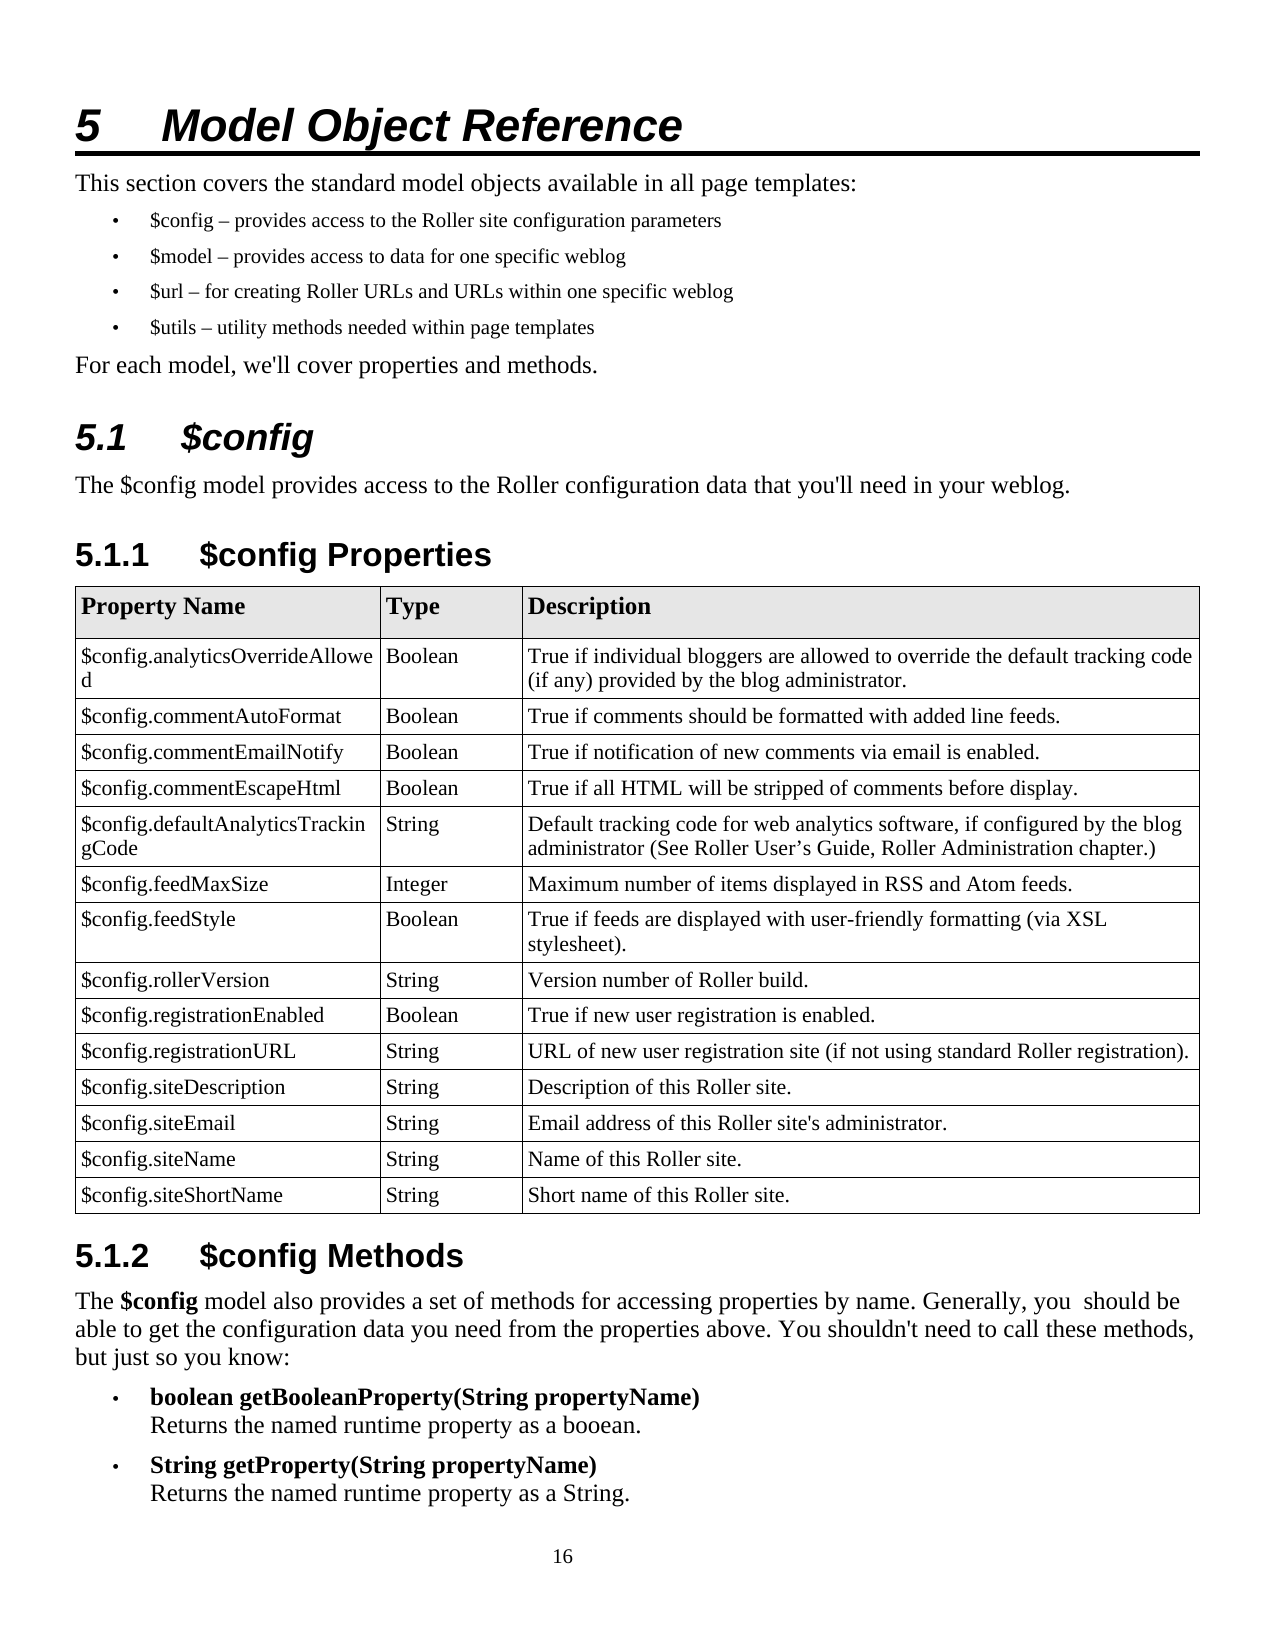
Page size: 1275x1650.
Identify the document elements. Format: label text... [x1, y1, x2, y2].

table_cell $config.commentAutoFormat [76, 699, 380, 734]
table_cell Boolean [381, 771, 522, 806]
table_cell $config.siteEmail [76, 1106, 380, 1141]
table_cell $config.siteShortName [76, 1178, 380, 1212]
table_cell URL of new user registration site (if not using standard Roller registration). [523, 1034, 1199, 1069]
table_cell $config.rollerVersion [76, 963, 380, 997]
table_cell Name of this Roller site. [523, 1142, 1199, 1177]
table_cell Boolean [381, 999, 522, 1033]
table_header Property Name [76, 587, 380, 638]
table_cell $config.siteDescription [76, 1070, 380, 1105]
table_cell $config.registrationURL [76, 1034, 380, 1069]
table_cell String [381, 807, 522, 866]
table_cell True if feeds are displayed with user-friendly formatting (via XSL stylesheet). [523, 903, 1199, 962]
table_cell String [381, 1034, 522, 1069]
subtitle $config Properties [75, 536, 1200, 574]
list $url – for creating Roller URLs and URLs within one specific weblog [112, 280, 1200, 303]
table_cell $config.defaultAnalyticsTrackingCode [76, 807, 380, 866]
table_cell Boolean [381, 735, 522, 770]
table_cell $config.analyticsOverrideAllowed [76, 639, 380, 698]
subtitle $config Methods [75, 1238, 1200, 1275]
table_cell Maximum number of items displayed in RSS and Atom feeds. [523, 867, 1199, 902]
table_cell Integer [381, 867, 522, 902]
table_cell Version number of Roller build. [523, 963, 1199, 997]
table_cell $config.commentEscapeHtml [76, 771, 380, 806]
table_cell $config.registrationEnabled [76, 999, 380, 1033]
text The $config model also provides a set of methods for accessing properties by name. Generally, you should be able to get the configuration data you need from the properties above. You shouldn't need to call these methods, but just so you know: [75, 1287, 1200, 1371]
table_cell Default tracking code for web analytics software, if configured by the blog administrator (See Roller User’s Guide, Roller Administration chapter.) [523, 807, 1199, 866]
table_cell Short name of this Roller site. [523, 1178, 1199, 1212]
list boolean getBooleanProperty(String propertyName) Returns the named runtime property as a booean. [112, 1383, 1200, 1438]
table_cell Boolean [381, 903, 522, 962]
list $config – provides access to the Roller site configuration parameters [112, 209, 1200, 232]
text For each model, we'll cover properties and methods. [75, 352, 1200, 379]
table_cell String [381, 1142, 522, 1177]
table_cell String [381, 1070, 522, 1105]
subtitle $config [75, 417, 1200, 459]
table_cell $config.siteName [76, 1142, 380, 1177]
list $utils – utility methods needed within page templates [112, 316, 1200, 339]
table_header Type [381, 587, 522, 638]
list String getProperty(String propertyName) Returns the named runtime property as a String. [112, 1451, 1200, 1506]
text This section covers the standard model objects available in all page templates: [75, 169, 1200, 197]
table_cell $config.feedMaxSize [76, 867, 380, 902]
table_cell Boolean [381, 699, 522, 734]
table_cell True if notification of new comments via email is enabled. [523, 735, 1199, 770]
table_header Description [523, 587, 1199, 638]
table_cell Email address of this Roller site's administrator. [523, 1106, 1199, 1141]
table_cell String [381, 1178, 522, 1212]
text The $config model provides access to the Roller configuration data that you'll need in your weblog. [75, 471, 1200, 499]
table_cell Description of this Roller site. [523, 1070, 1199, 1105]
table_cell True if all HTML will be stripped of comments before display. [523, 771, 1199, 806]
table_cell $config.commentEmailNotify [76, 735, 380, 770]
list $model – provides access to data for one specific weblog [112, 245, 1200, 268]
table_cell True if individual bloggers are allowed to override the default tracking code (if any) provided by the blog administrator. [523, 639, 1199, 698]
subtitle Model Object Reference [75, 100, 1200, 151]
table_cell True if new user registration is enabled. [523, 999, 1199, 1033]
table_cell String [381, 963, 522, 997]
table_cell True if comments should be formatted with added line feeds. [523, 699, 1199, 734]
table_cell String [381, 1106, 522, 1141]
table_cell $config.feedStyle [76, 903, 380, 962]
table_cell Boolean [381, 639, 522, 698]
